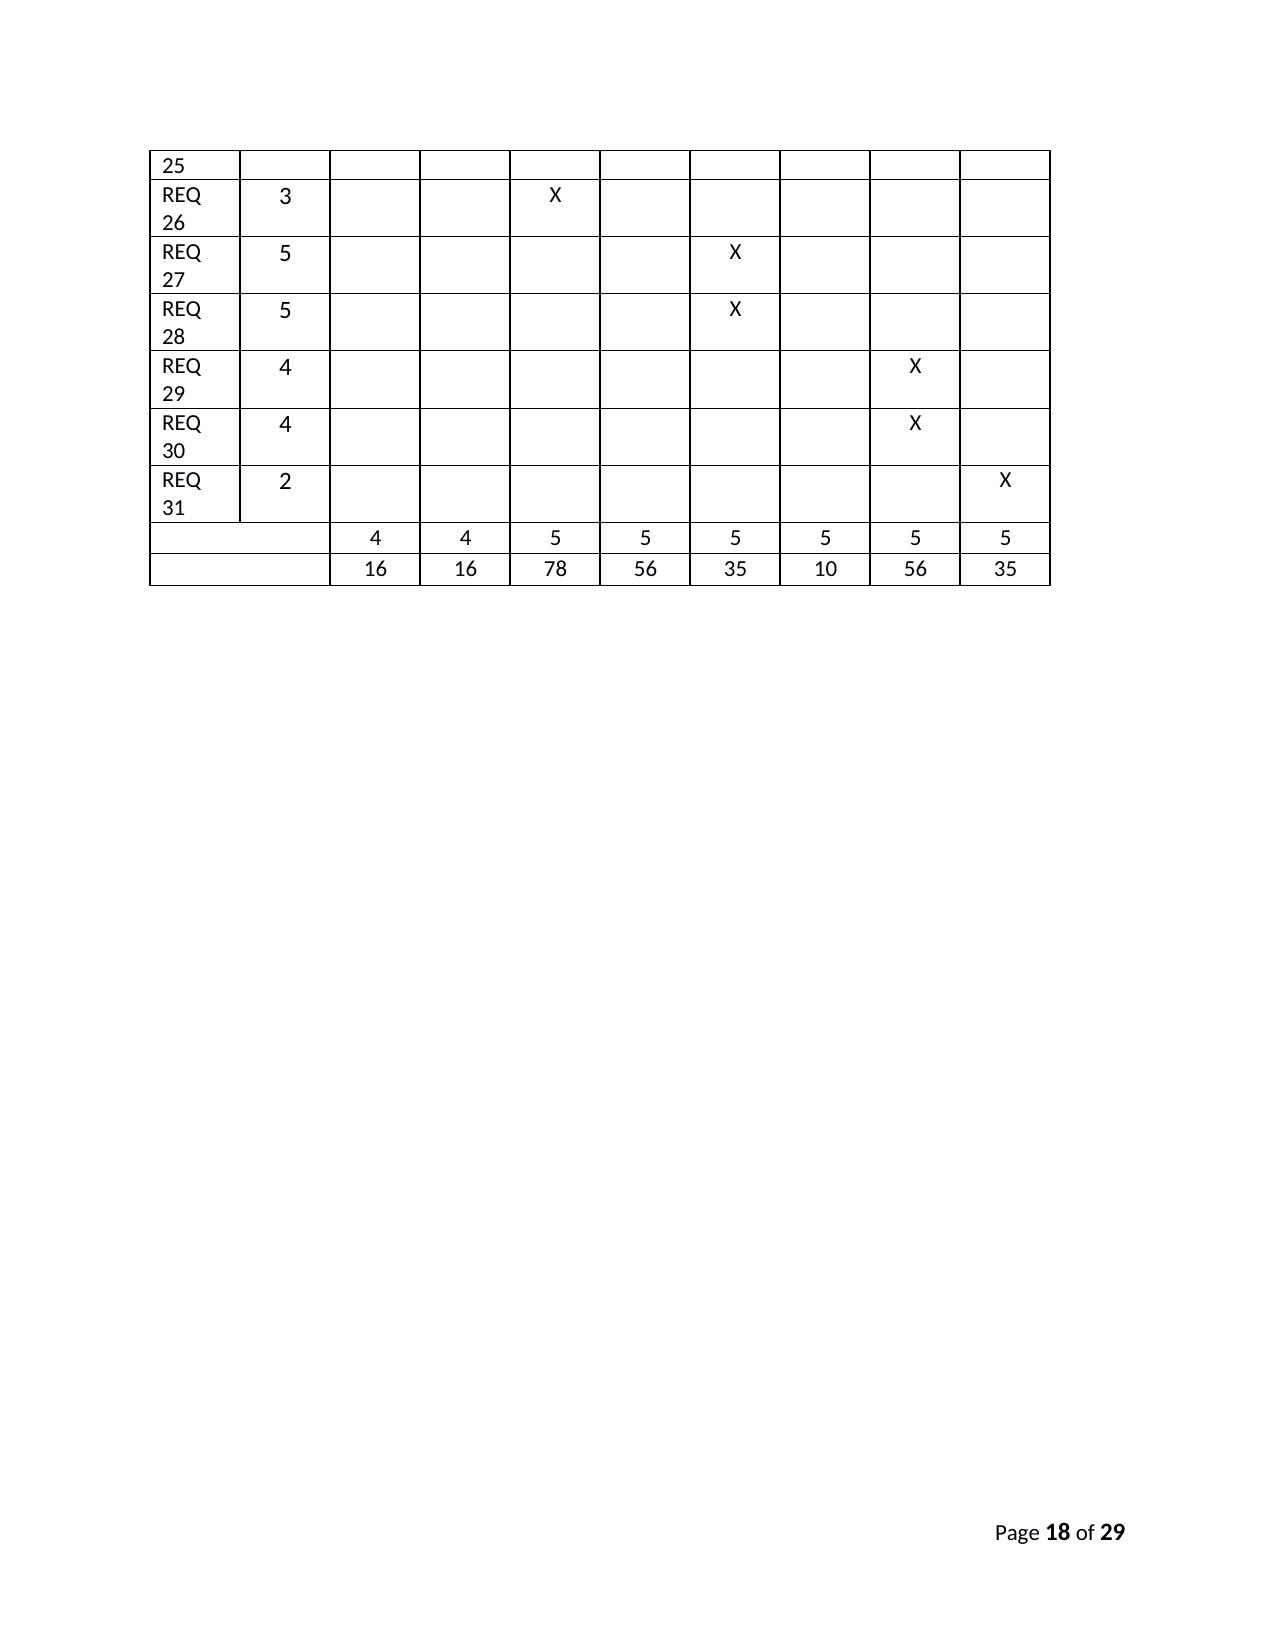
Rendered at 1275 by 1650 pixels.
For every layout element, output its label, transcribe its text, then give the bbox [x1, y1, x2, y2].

table_cell 5 [871, 523, 959, 553]
table_cell [241, 151, 329, 179]
table_cell [421, 409, 509, 464]
table_cell 35 [961, 554, 1049, 585]
table_cell [421, 180, 509, 236]
table_cell [601, 294, 689, 350]
table_cell [781, 151, 869, 179]
table_cell [331, 409, 419, 464]
table_cell 78 [511, 554, 599, 585]
table_cell 5 [961, 523, 1049, 553]
table_cell [691, 151, 779, 179]
table_cell [601, 466, 689, 522]
table_cell 5 [781, 523, 869, 553]
table_cell 16 [421, 554, 509, 585]
table_cell [421, 351, 509, 407]
table_cell 5 [511, 523, 599, 553]
table_cell [151, 554, 329, 585]
table_cell [871, 237, 959, 293]
table_cell X [871, 351, 959, 407]
table_cell [781, 409, 869, 464]
table_cell 5 [241, 294, 329, 350]
table_cell REQ 31 [151, 466, 239, 522]
table_cell [961, 237, 1049, 293]
table_cell 2 [241, 466, 329, 522]
table_cell [781, 466, 869, 522]
table_cell [871, 466, 959, 522]
table_cell 4 [331, 523, 419, 553]
table_cell 5 [241, 237, 329, 293]
table_cell [601, 237, 689, 293]
table_cell 16 [331, 554, 419, 585]
table_cell [871, 151, 959, 179]
table_cell [511, 409, 599, 464]
table_cell X [961, 466, 1049, 522]
table_cell [961, 151, 1049, 179]
table_cell [421, 294, 509, 350]
table_cell [601, 151, 689, 179]
table_cell [781, 351, 869, 407]
table_cell 56 [871, 554, 959, 585]
table_cell [871, 294, 959, 350]
table_cell [421, 466, 509, 522]
table_cell 10 [781, 554, 869, 585]
table_cell [691, 180, 779, 236]
table_cell [961, 351, 1049, 407]
table_cell 4 [421, 523, 509, 553]
table_cell [331, 294, 419, 350]
table_cell [511, 151, 599, 179]
table_cell 4 [241, 409, 329, 464]
table_cell [961, 180, 1049, 236]
table_cell 25 [151, 151, 239, 179]
table_cell X [871, 409, 959, 464]
table_cell [781, 237, 869, 293]
table_cell 35 [691, 554, 779, 585]
table_cell 5 [691, 523, 779, 553]
table_cell [961, 409, 1049, 464]
table_cell REQ 27 [151, 237, 239, 293]
table_cell [691, 351, 779, 407]
table_cell [331, 351, 419, 407]
table_cell [511, 466, 599, 522]
table_cell [421, 237, 509, 293]
table_cell REQ 26 [151, 180, 239, 236]
table_cell 56 [601, 554, 689, 585]
table_cell [151, 523, 329, 553]
table_cell [421, 151, 509, 179]
table_cell REQ 30 [151, 409, 239, 464]
table_cell 5 [601, 523, 689, 553]
table_cell [961, 294, 1049, 350]
table_cell X [511, 180, 599, 236]
table_cell [781, 180, 869, 236]
table_cell 3 [241, 180, 329, 236]
table_cell 4 [241, 351, 329, 407]
table_cell [331, 237, 419, 293]
table_cell [331, 151, 419, 179]
table_cell [601, 409, 689, 464]
table_cell [511, 294, 599, 350]
table_cell [331, 180, 419, 236]
table_cell [871, 180, 959, 236]
table_cell [691, 466, 779, 522]
table_cell [511, 351, 599, 407]
table_cell [601, 351, 689, 407]
table_cell X [691, 294, 779, 350]
table_cell [781, 294, 869, 350]
table_cell X [691, 237, 779, 293]
table_cell REQ 29 [151, 351, 239, 407]
table_cell [511, 237, 599, 293]
table_cell REQ 28 [151, 294, 239, 350]
table_cell [331, 466, 419, 522]
table_cell [691, 409, 779, 464]
table_cell [601, 180, 689, 236]
